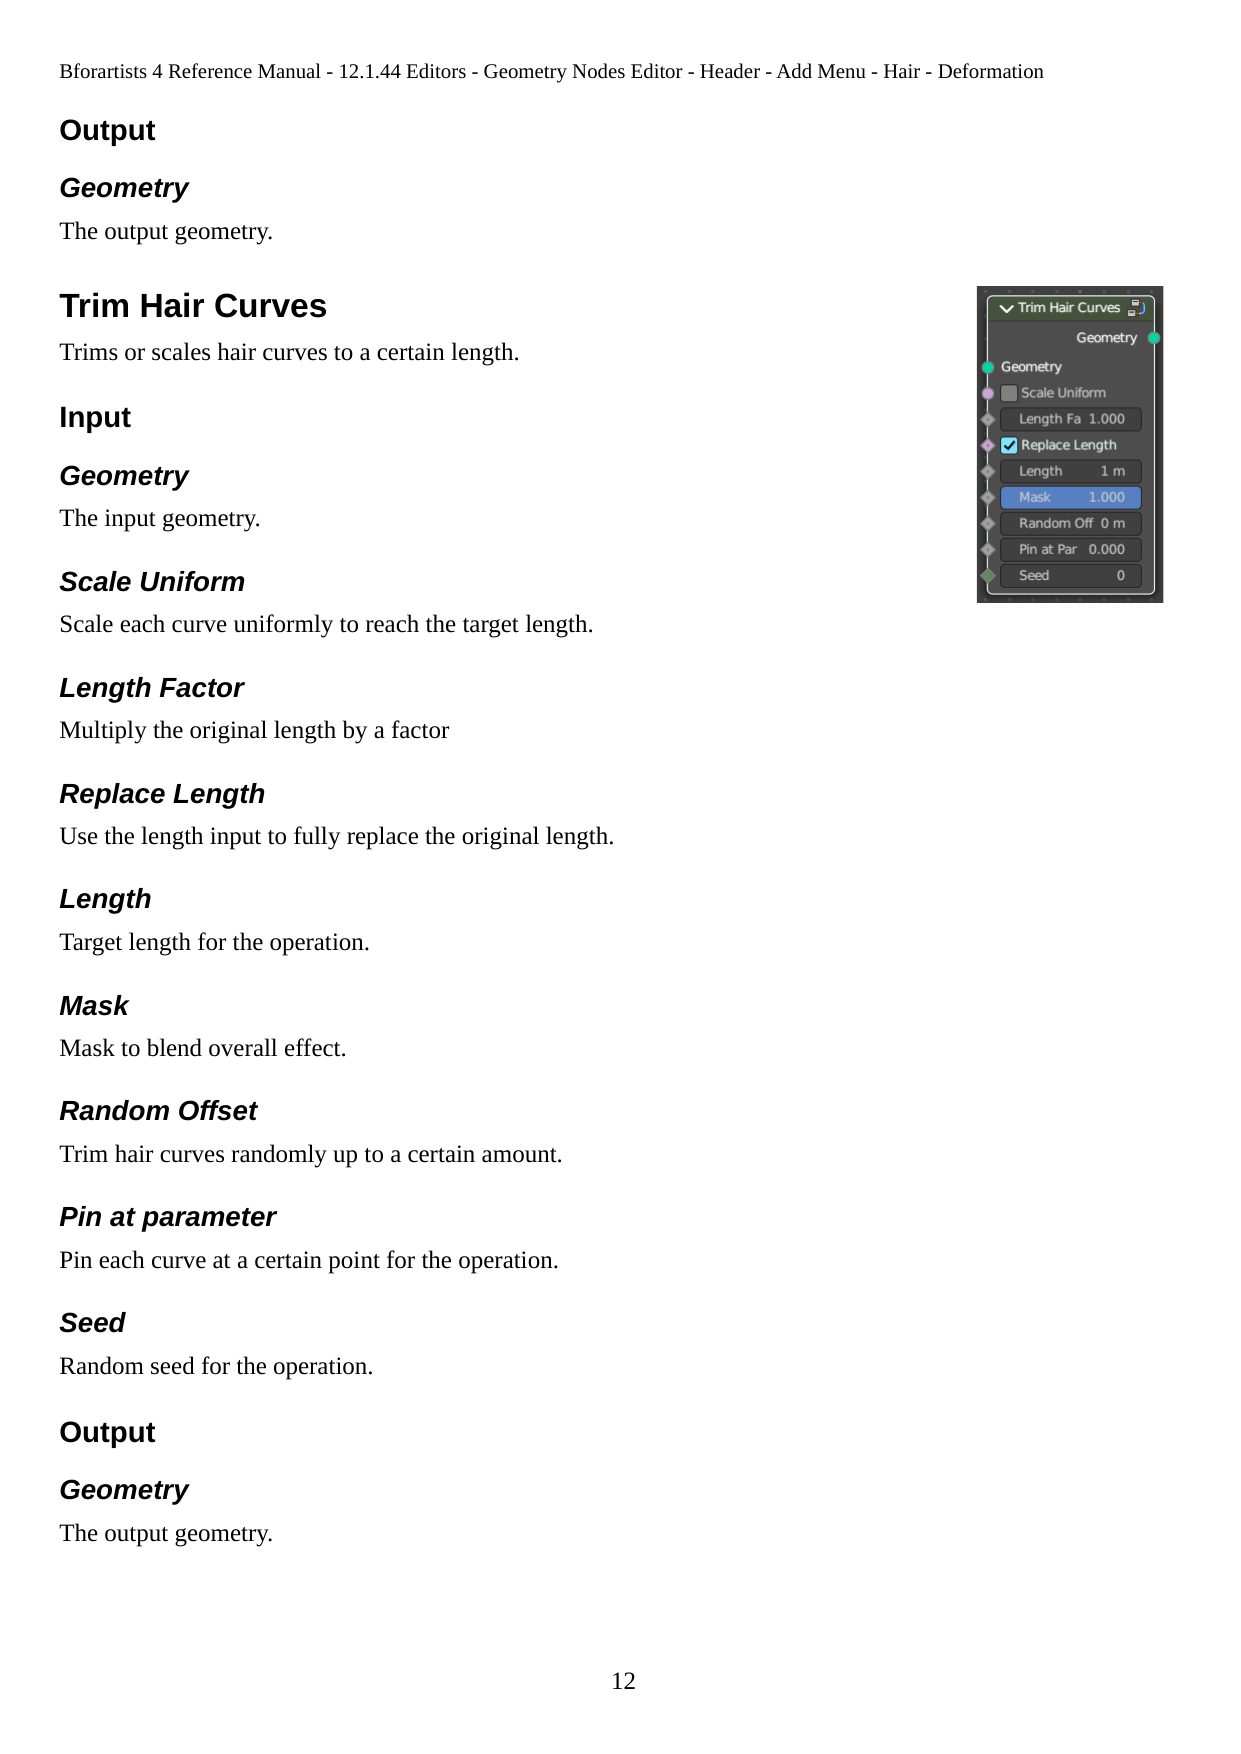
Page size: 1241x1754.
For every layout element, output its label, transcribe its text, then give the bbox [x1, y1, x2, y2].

text Pin each curve at a certain point for the operation. [59, 1245, 1181, 1274]
subtitle Length [59, 883, 1181, 915]
text Mask to blend overall effect. [59, 1033, 1181, 1062]
text [1164, 503, 1181, 532]
text Target length for the operation. [59, 927, 1181, 956]
text Trims or scales hair curves to a certain length. [59, 337, 976, 366]
subtitle Pin at parameter [59, 1201, 1181, 1233]
subtitle Output [59, 1415, 1181, 1448]
text The input geometry. [59, 503, 976, 532]
subtitle Seed [59, 1307, 1181, 1338]
subtitle Mask [59, 989, 1181, 1021]
subtitle Geometry [59, 1473, 1181, 1505]
subtitle Replace Length [59, 777, 1181, 809]
subtitle Trim Hair Curves [59, 286, 976, 324]
subtitle Length Factor [59, 671, 1181, 703]
subtitle [1164, 286, 1181, 324]
picture [976, 286, 1164, 603]
text Scale each curve uniformly to reach the target length. [59, 609, 1181, 638]
subtitle Input [59, 400, 976, 434]
subtitle Scale Uniform [59, 565, 976, 597]
subtitle Random Offset [59, 1095, 1181, 1127]
subtitle Output [59, 113, 1181, 146]
subtitle Geometry [59, 171, 1181, 203]
text Trim hair curves randomly up to a certain amount. [59, 1139, 1181, 1168]
text Use the length input to fully replace the original length. [59, 821, 1181, 850]
subtitle Geometry [59, 459, 976, 491]
text Random seed for the operation. [59, 1351, 1181, 1380]
subtitle [1164, 459, 1181, 491]
subtitle [1164, 400, 1181, 434]
subtitle [1164, 565, 1181, 597]
text The output geometry. [59, 1518, 1181, 1547]
text The output geometry. [59, 216, 1181, 244]
text Multiply the original length by a factor [59, 715, 1181, 744]
